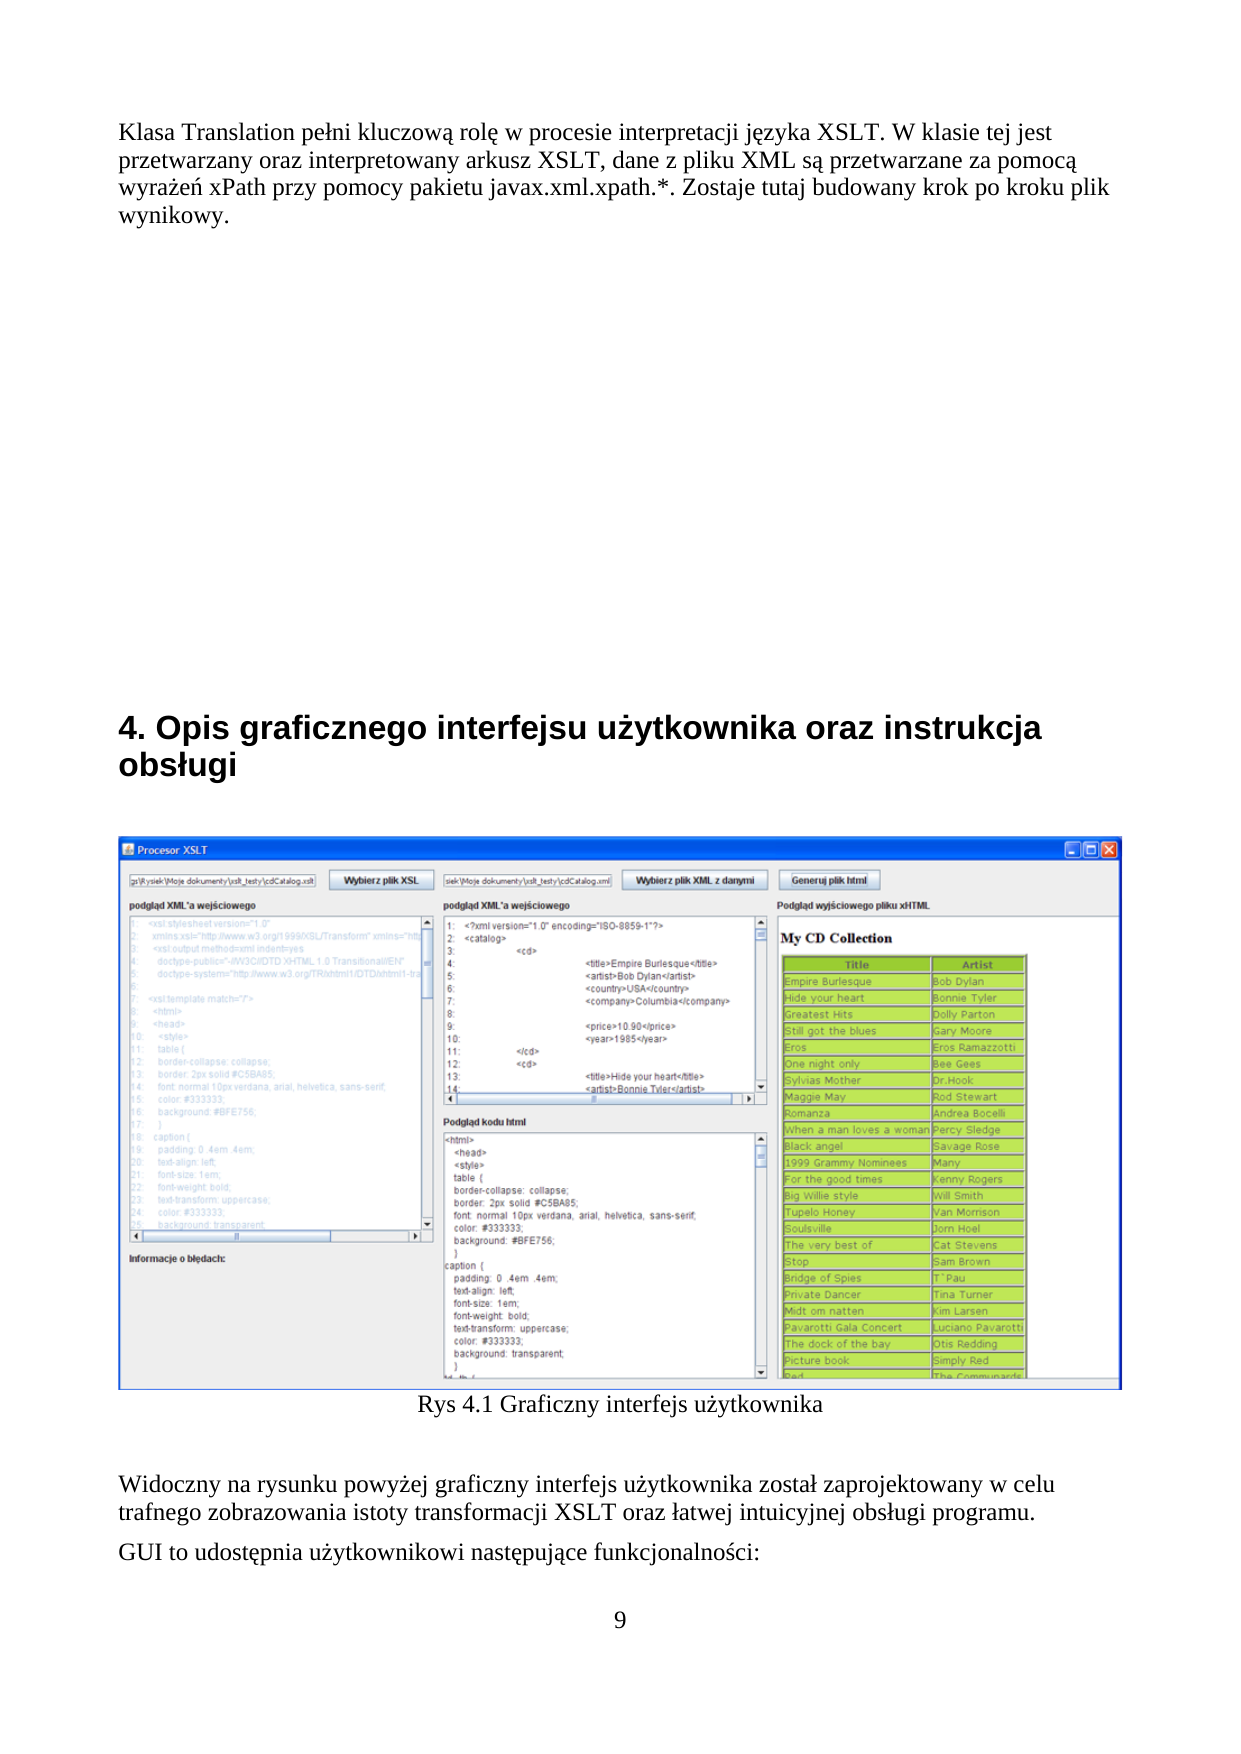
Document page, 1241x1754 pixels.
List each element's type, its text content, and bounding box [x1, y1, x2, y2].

text Widoczny na rysunku powyżej graficzny interfejs użytkownika został zaprojektowany w celu trafnego zobrazowania istoty transformacji XSLT oraz łatwej intuicyjnej obsługi programu. [118, 1470, 1122, 1526]
subtitle 4. Opis graficznego interfejsu użytkownika oraz instrukcja obsługi [118, 709, 1122, 784]
text GUI to udostępnia użytkownikowi następujące funkcjonalności: [118, 1538, 1122, 1566]
text Klasa Translation pełni kluczową rolę w procesie interpretacji języka XSLT. W klasie tej jest przetwarzany oraz interpretowany arkusz XSLT, dane z pliku XML są przetwarzane za pomocą wyrażeń xPath przy pomocy pakietu javax.xml.xpath.*. Zostaje tutaj budowany krok po kroku plik wynikowy. [118, 118, 1122, 229]
text Rys 4.1 Graficzny interfejs użytkownika [118, 1390, 1122, 1418]
